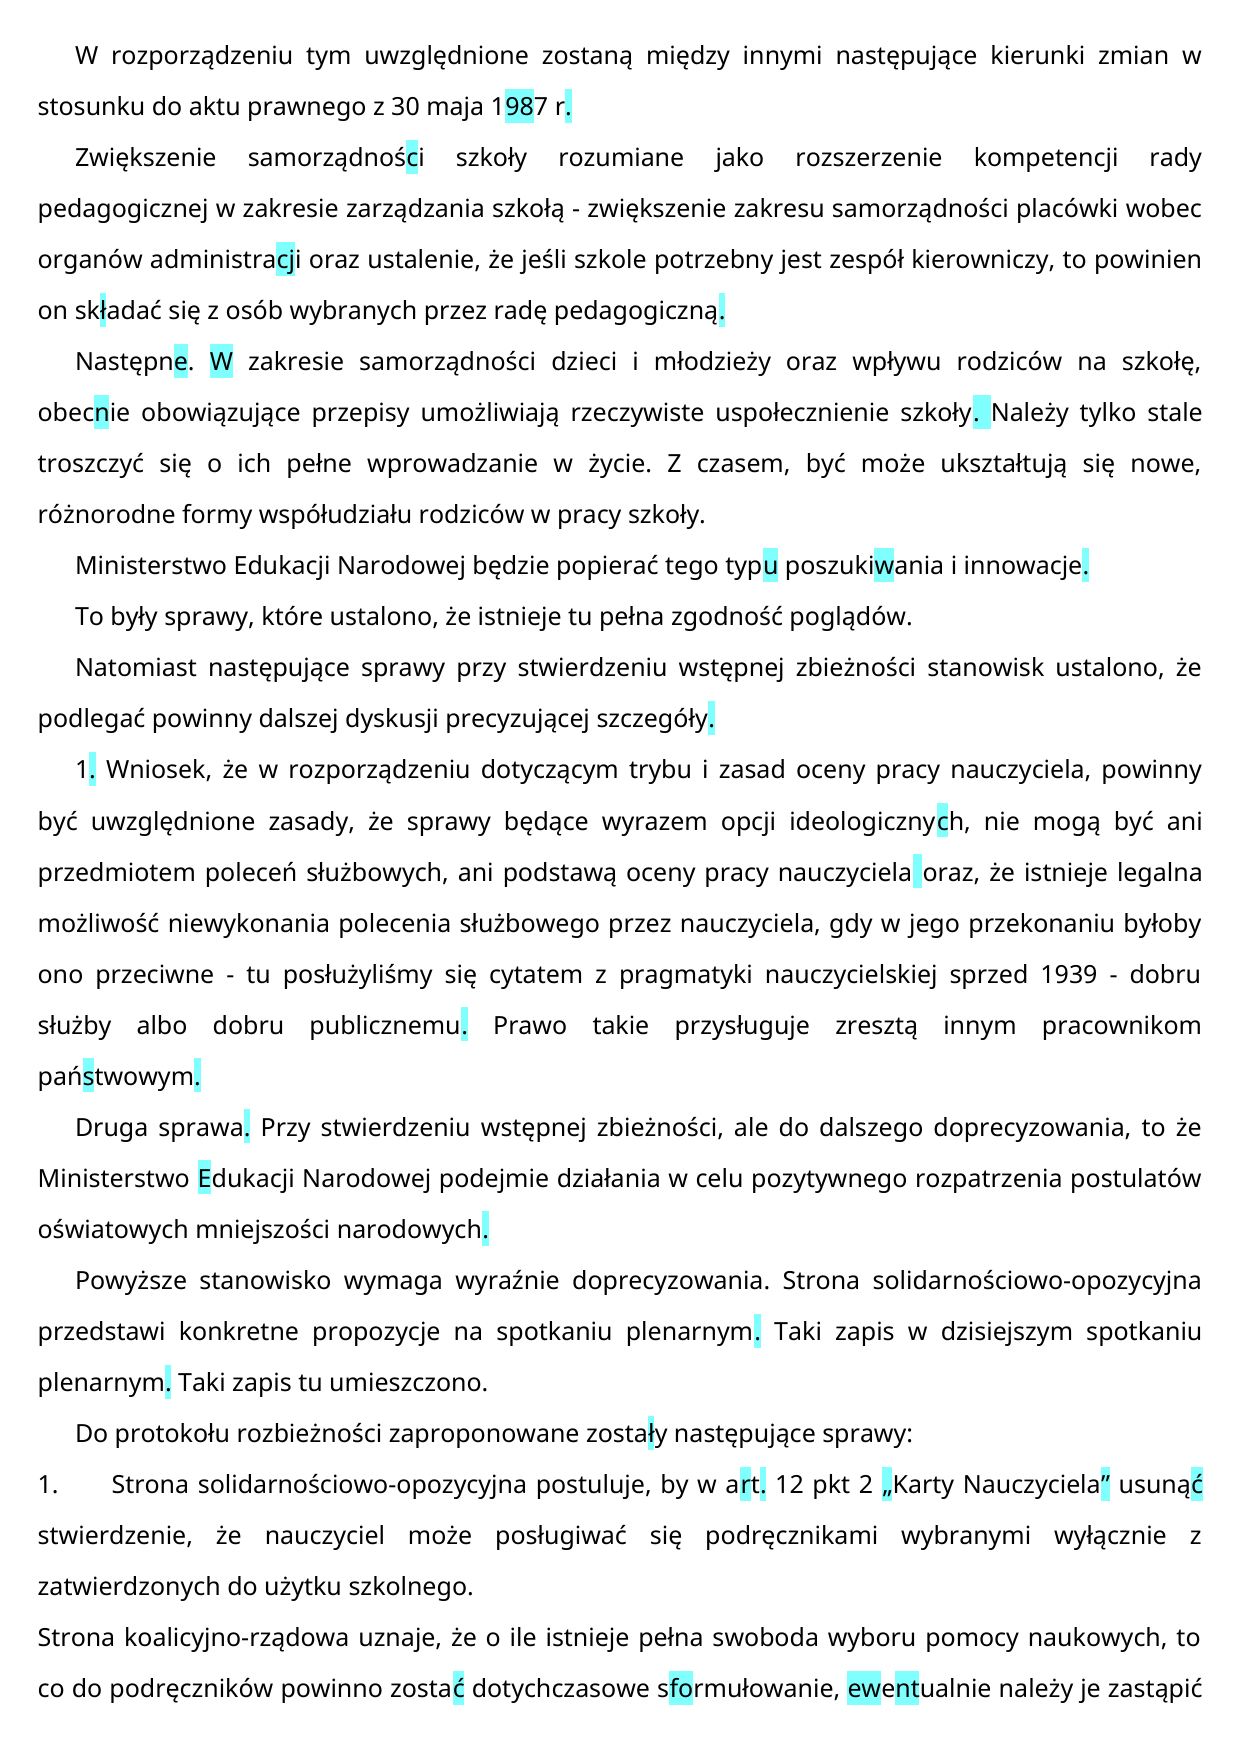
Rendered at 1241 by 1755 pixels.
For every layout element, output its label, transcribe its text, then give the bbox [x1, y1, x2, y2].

text Zwiększenie samorządności szkoły rozumiane jako rozszerzenie kompetencji rady pedagogicznej w zakresie zarządzania szkołą - zwiększenie zakresu samorządności placówki wobec organów administracji oraz ustalenie, że jeśli szkole potrzebny jest zespół kierowniczy, to powinien on składać się z osób wybranych przez radę pedagogiczną. [37, 139, 1203, 327]
text 1. Wniosek, że w rozporządzeniu dotyczącym trybu i zasad oceny pracy nauczyciela, powinny być uwzględnione zasady, że sprawy będące wyrazem opcji ideologicznych, nie mogą być ani przedmiotem poleceń służbowych, ani podstawą oceny pracy nauczyciela oraz, że istnieje legalna możliwość niewykonania polecenia służbowego przez nauczyciela, gdy w jego przekonaniu byłoby ono przeciwne - tu posłużyliśmy się cytatem z pragmatyki nauczycielskiej sprzed 1939 - dobru służby albo dobru publicznemu. Prawo takie przysługuje zresztą innym pracownikom państwowym. [37, 752, 1203, 1092]
text Natomiast następujące sprawy przy stwierdzeniu wstępnej zbieżności stanowisk ustalono, że podlegać powinny dalszej dyskusji precyzującej szczegóły. [37, 650, 1203, 735]
text Strona koalicyjno-rządowa uznaje, że o ile istnieje pełna swoboda wyboru pomocy naukowych, to co do podręczników powinno zostać dotychczasowe sformułowanie, ewentualnie należy je zastąpić [37, 1620, 1203, 1705]
text Ministerstwo Edukacji Narodowej będzie popierać tego typu poszukiwania i innowacje. [37, 548, 1203, 582]
text Druga sprawa. Przy stwierdzeniu wstępnej zbieżności, ale do dalszego doprecyzowania, to że Ministerstwo Edukacji Narodowej podejmie działania w celu pozytywnego rozpatrzenia postulatów oświatowych mniejszości narodowych. [37, 1109, 1203, 1246]
text Następne. W zakresie samorządności dzieci i młodzieży oraz wpływu rodziców na szkołę, obecnie obowiązujące przepisy umożliwiają rzeczywiste uspołecznienie szkoły. Należy tylko stale troszczyć się o ich pełne wprowadzanie w życie. Z czasem, być może ukształtują się nowe, różnorodne formy współudziału rodziców w pracy szkoły. [37, 344, 1203, 531]
text To były sprawy, które ustalono, że istnieje tu pełna zgodność poglądów. [37, 599, 1203, 633]
text Do protokołu rozbieżności zaproponowane zostały następujące sprawy: [37, 1416, 1203, 1450]
text 1. Strona solidarnościowo-opozycyjna postuluje, by w art. 12 pkt 2 „Karty Nauczyciela” usunąć stwierdzenie, że nauczyciel może posługiwać się podręcznikami wybranymi wyłącznie z zatwierdzonych do użytku szkolnego. [37, 1467, 1203, 1603]
text Powyższe stanowisko wymaga wyraźnie doprecyzowania. Strona solidarnościowo-opozycyjna przedstawi konkretne propozycje na spotkaniu plenarnym. Taki zapis w dzisiejszym spotkaniu plenarnym. Taki zapis tu umieszczono. [37, 1262, 1203, 1399]
text W rozporządzeniu tym uwzględnione zostaną między innymi następujące kierunki zmian w stosunku do aktu prawnego z 30 maja 1987 r. [37, 37, 1203, 123]
